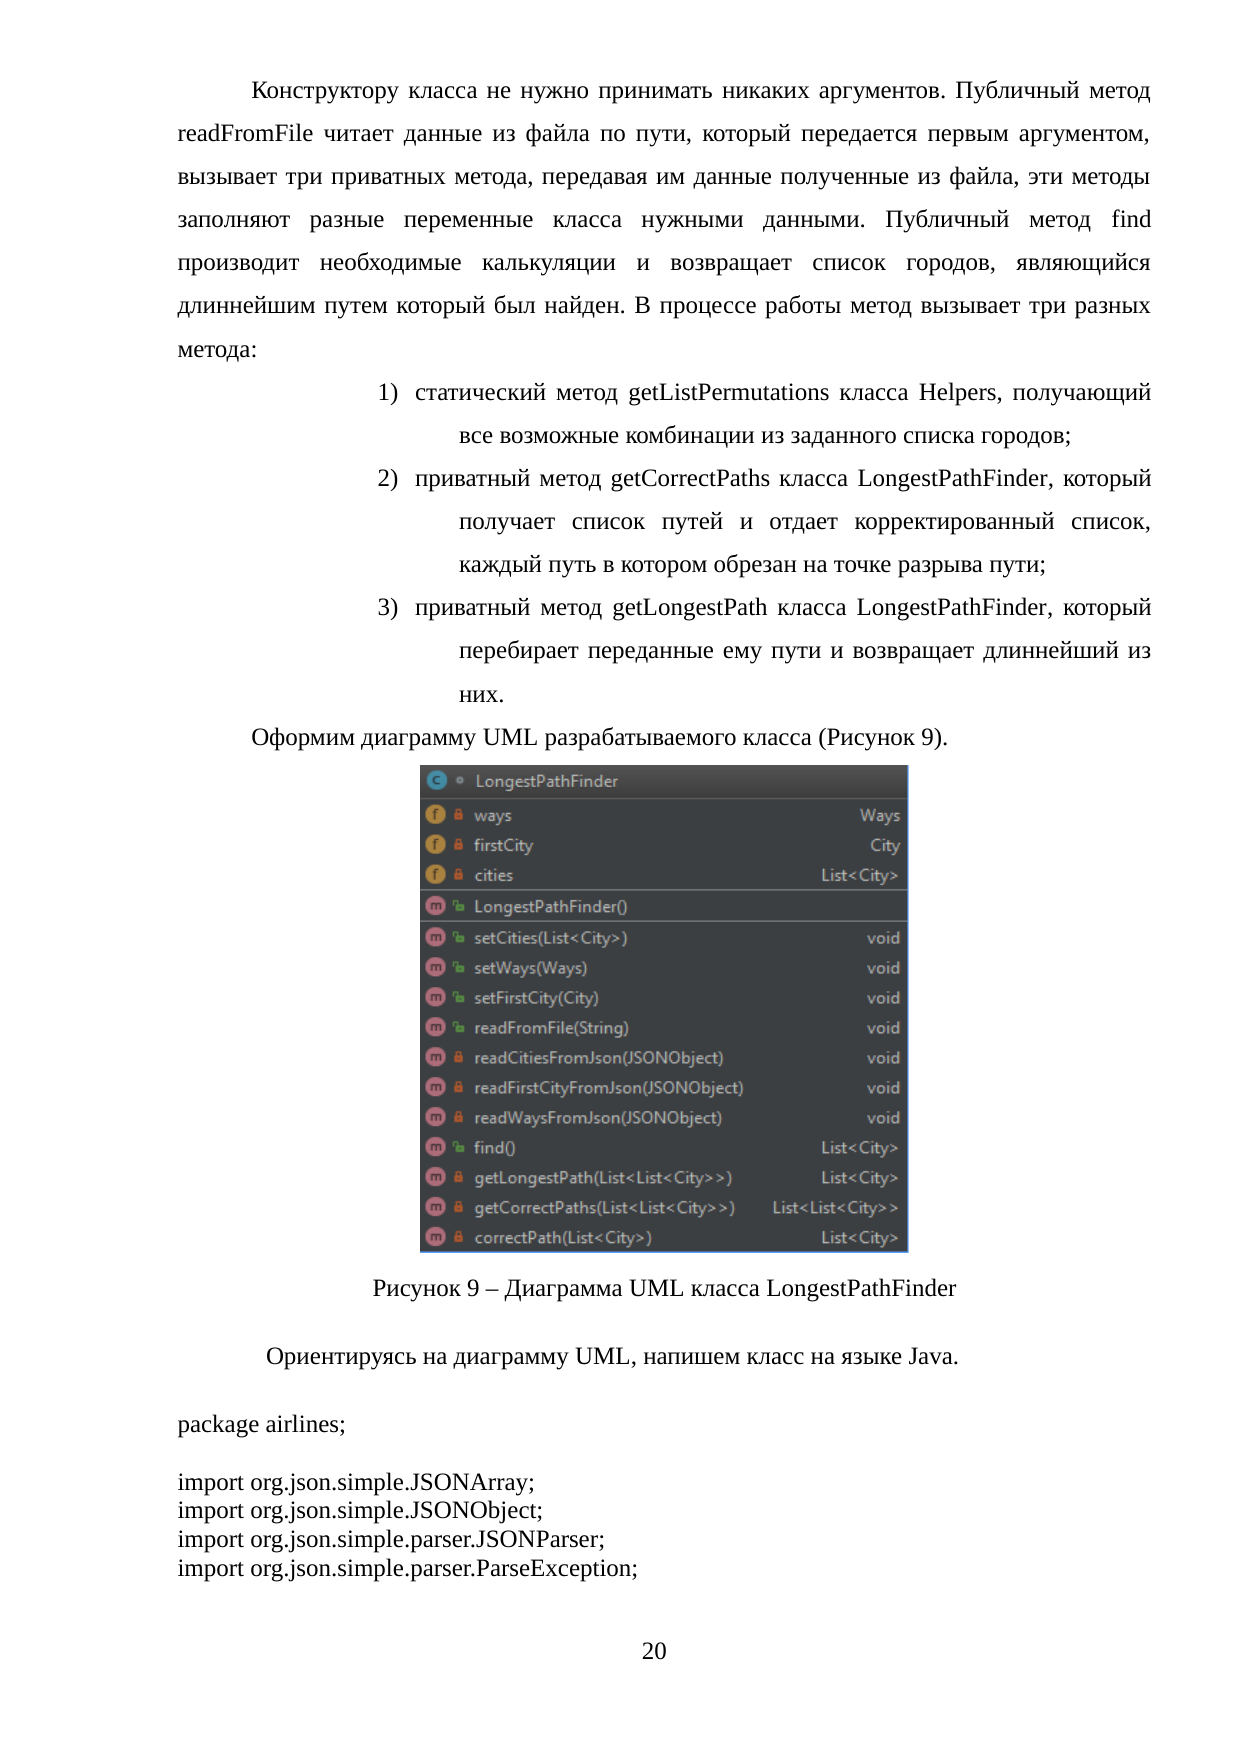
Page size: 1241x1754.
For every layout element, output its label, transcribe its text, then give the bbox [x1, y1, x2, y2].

list статический метод getListPermutations класса Helpers, получающий все возможные комбинации из заданного списка городов; [377, 377, 1152, 449]
list приватный метод getCorrectPaths класса LongestPathFinder, который получает список путей и отдает корректированный список, каждый путь в котором обрезан на точке разрыва пути; [377, 463, 1152, 578]
text Ориентируясь на диаграмму UML, напишем класс на языке Java. [177, 1341, 1152, 1370]
text Оформим диаграмму UML разрабатываемого класса (Рисунок 9). [177, 722, 1152, 751]
text package airlines; import org.json.simple.JSONArray; import org.json.simple.JSONObject; import org.json.simple.parser.JSONParser; import org.json.simple.parser.ParseException; [177, 1409, 1152, 1611]
text Рисунок 9 – Диаграмма UML класса LongestPathFinder [177, 1273, 1152, 1302]
list приватный метод getLongestPath класса LongestPathFinder, который перебирает переданные ему пути и возвращает длиннейший из них. [377, 592, 1152, 707]
text Конструктору класса не нужно принимать никаких аргументов. Публичный метод readFromFile читает данные из файла по пути, который передается первым аргументом, вызывает три приватных метода, передавая им данные полученные из файла, эти методы заполняют разные переменные класса нужными данными. Публичный метод find производит необходимые калькуляции и возвращает список городов, являющийся длиннейшим путем который был найден. В процессе работы метод вызывает три разных метода: [177, 75, 1152, 362]
